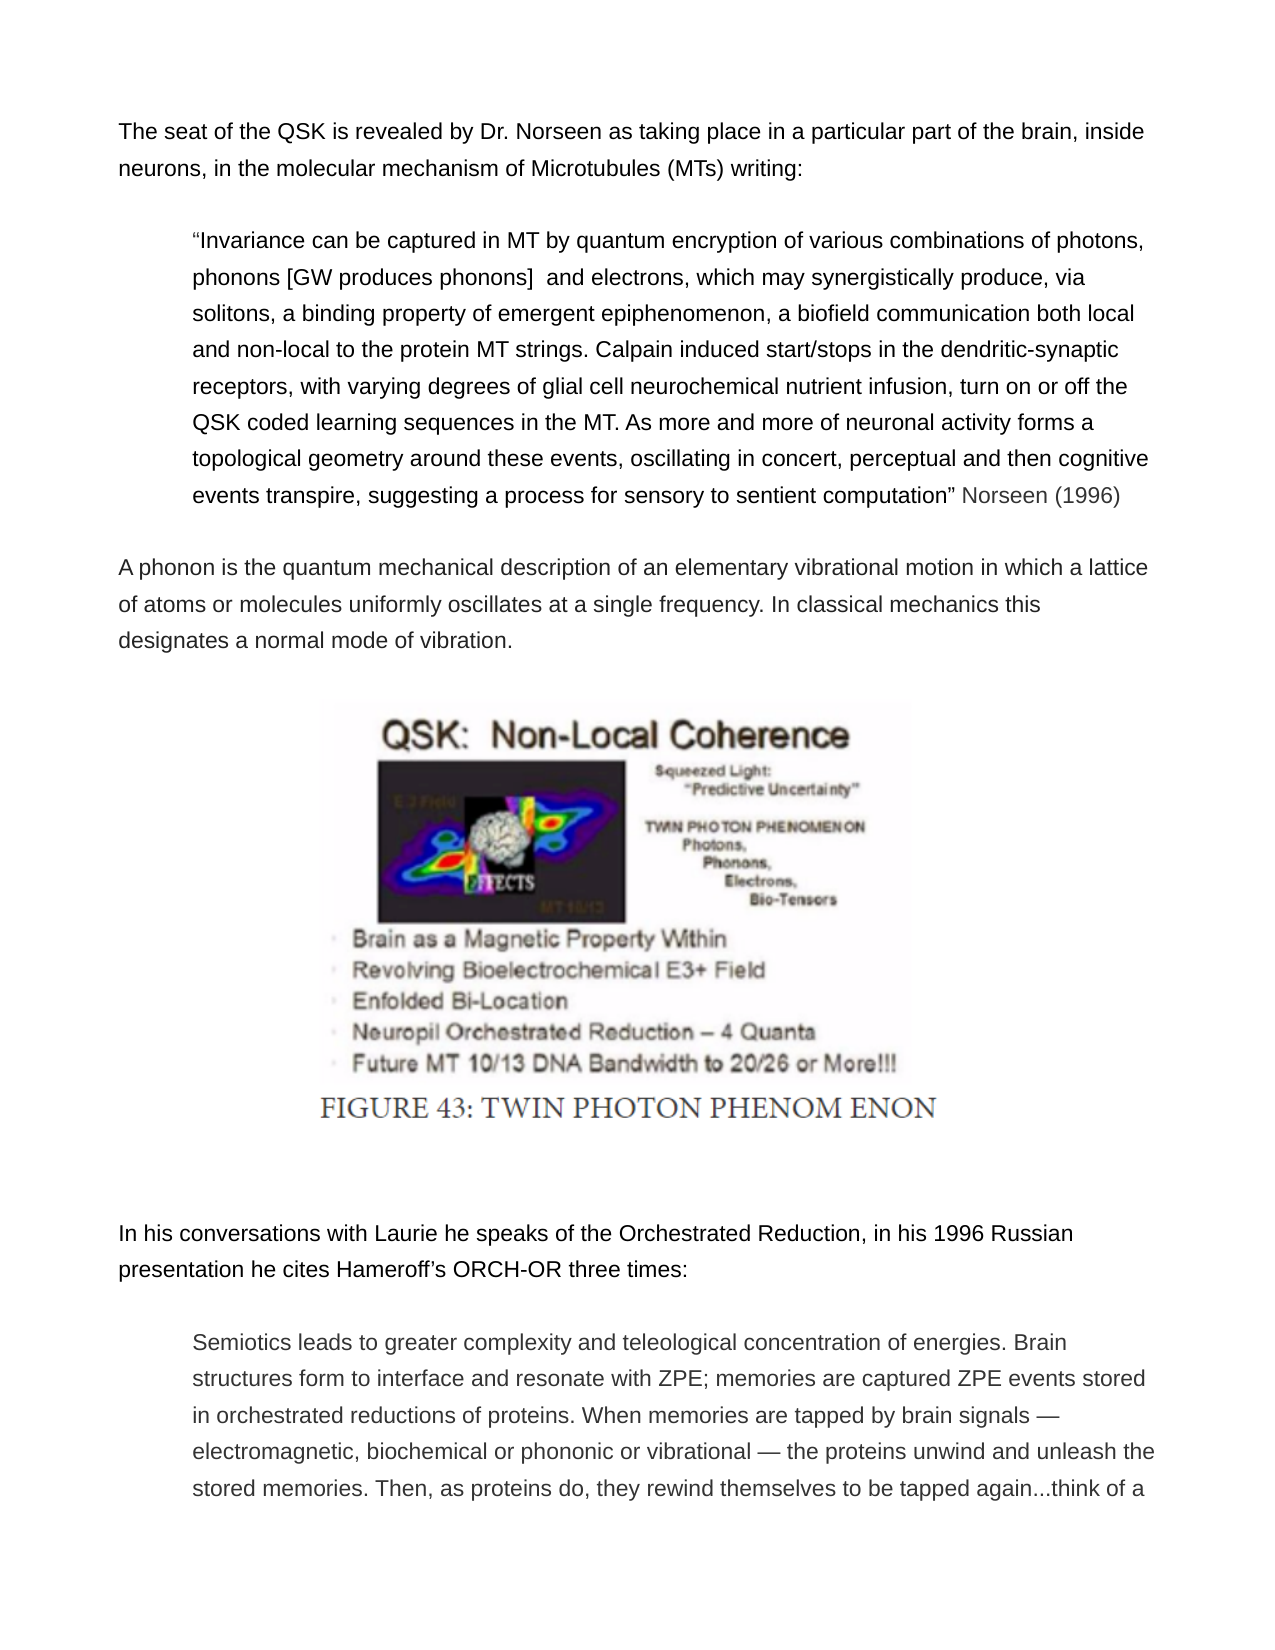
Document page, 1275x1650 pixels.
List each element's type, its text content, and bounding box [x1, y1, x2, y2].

text The seat of the QSK is revealed by Dr. Norseen as taking place in a particular part of the brain, inside neurons, in the molecular mechanism of Microtubules (MTs) writing: [118, 118, 1157, 181]
picture [311, 699, 964, 1138]
text In his conversations with Laurie he speaks of the Orchestrated Reduction, in his 1996 Russian presentation he cites Hameroff’s ORCH-OR three times: [118, 1220, 1157, 1283]
text Semiotics leads to greater complexity and teleological concentration of energies. Brain structures form to interface and resonate with ZPE; memories are captured ZPE events stored in orchestrated reductions of proteins. When memories are tapped by brain signals — electromagnetic, biochemical or phononic or vibrational — the proteins unwind and unleash the stored memories. Then, as proteins do, they rewind themselves to be tapped again...think of a [192, 1329, 1157, 1501]
text “Invariance can be captured in MT by quantum encryption of various combinations of photons, phonons [GW produces phonons] and electrons, which may synergistically produce, via solitons, a binding property of emergent epiphenomenon, a biofield communication both local and non-local to the protein MT strings. Calpain induced start/stops in the dendritic-synaptic receptors, with varying degrees of glial cell neurochemical nutrient infusion, turn on or off the QSK coded learning sequences in the MT. As more and more of neuronal activity forms a topological geometry around these events, oscillating in concert, perceptual and then cognitive events transpire, suggesting a process for sensory to sentient computation” Norseen (1996) [192, 227, 1157, 508]
text A phonon is the quantum mechanical description of an elementary vibrational motion in which a lattice of atoms or molecules uniformly oscillates at a single frequency. In classical mechanics this designates a normal mode of vibration. [118, 554, 1157, 653]
